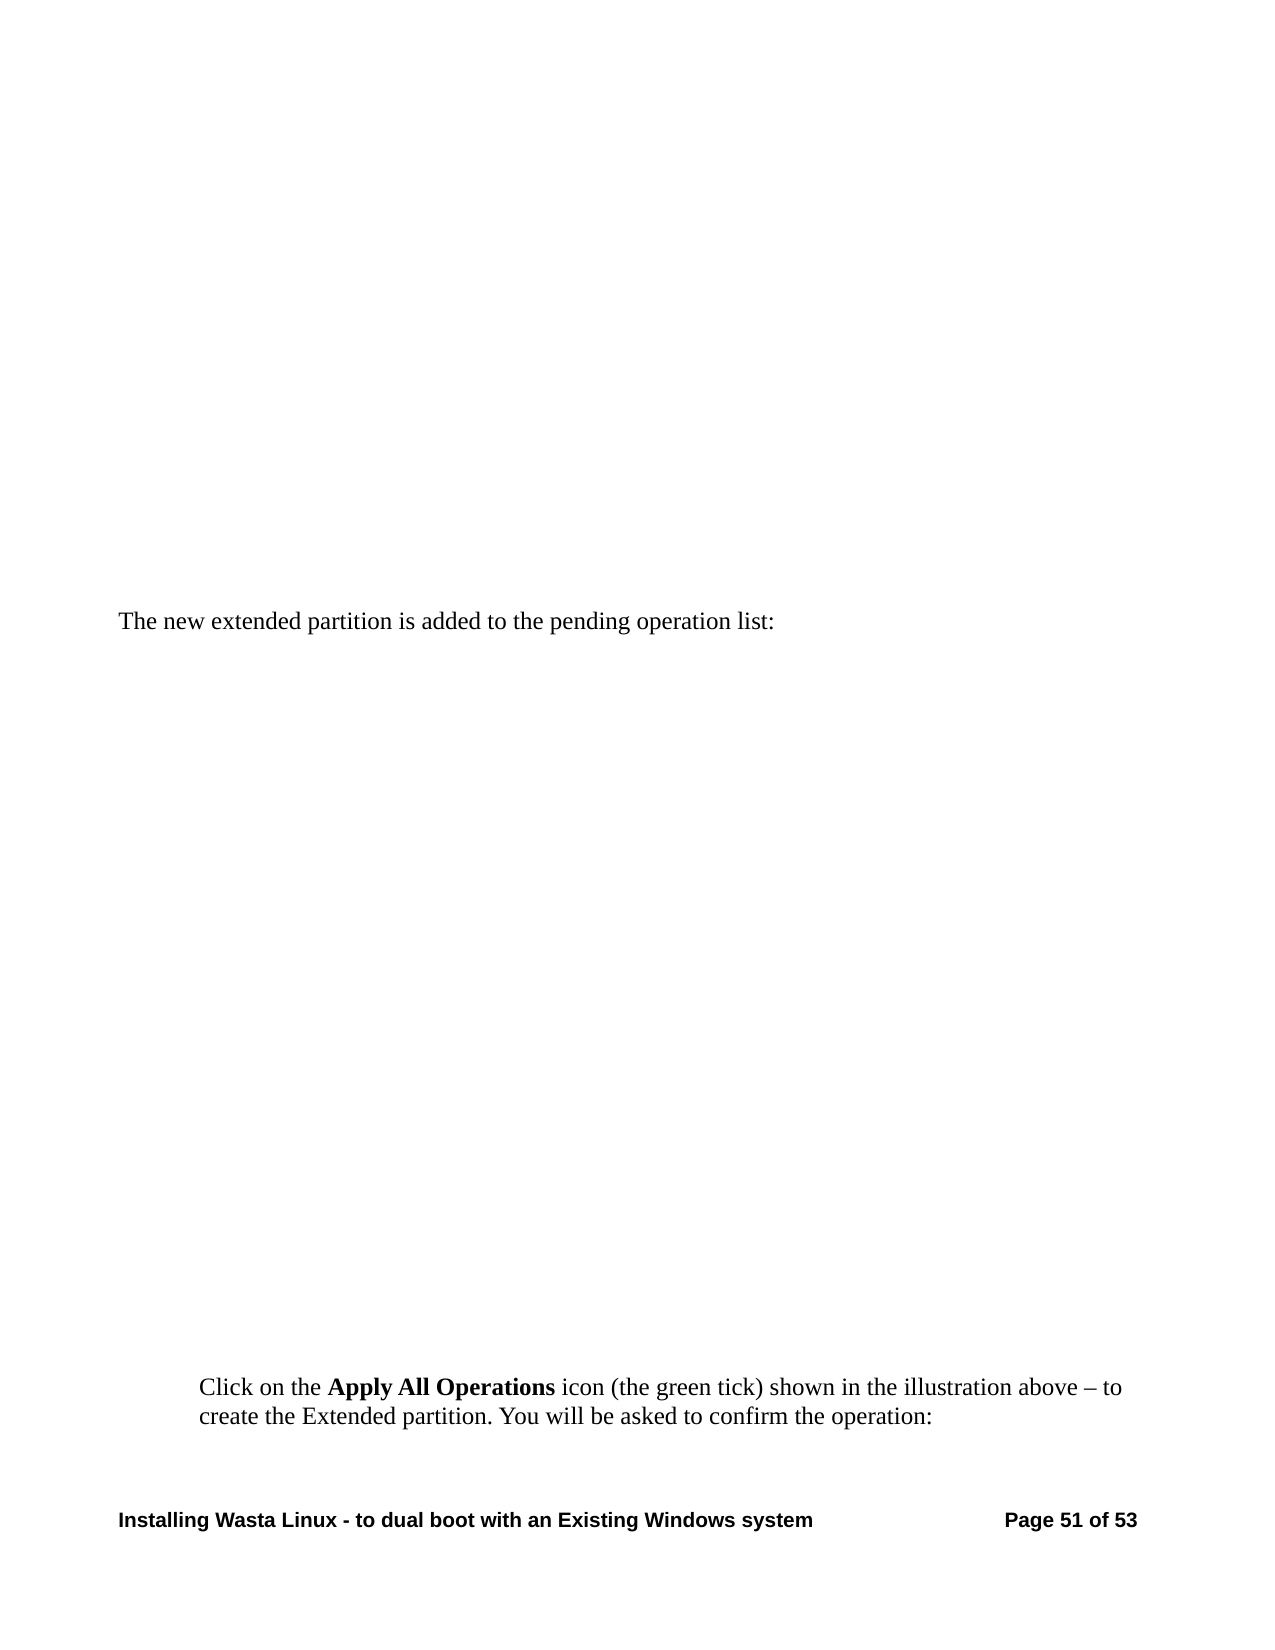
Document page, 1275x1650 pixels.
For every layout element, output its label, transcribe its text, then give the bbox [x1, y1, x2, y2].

text The new extended partition is added to the pending operation list: [118, 606, 1157, 635]
text Click on the Apply All Operations icon (the green tick) shown in the illustration above – to create the Extended partition. You will be asked to confirm the operation: [118, 1372, 1157, 1429]
